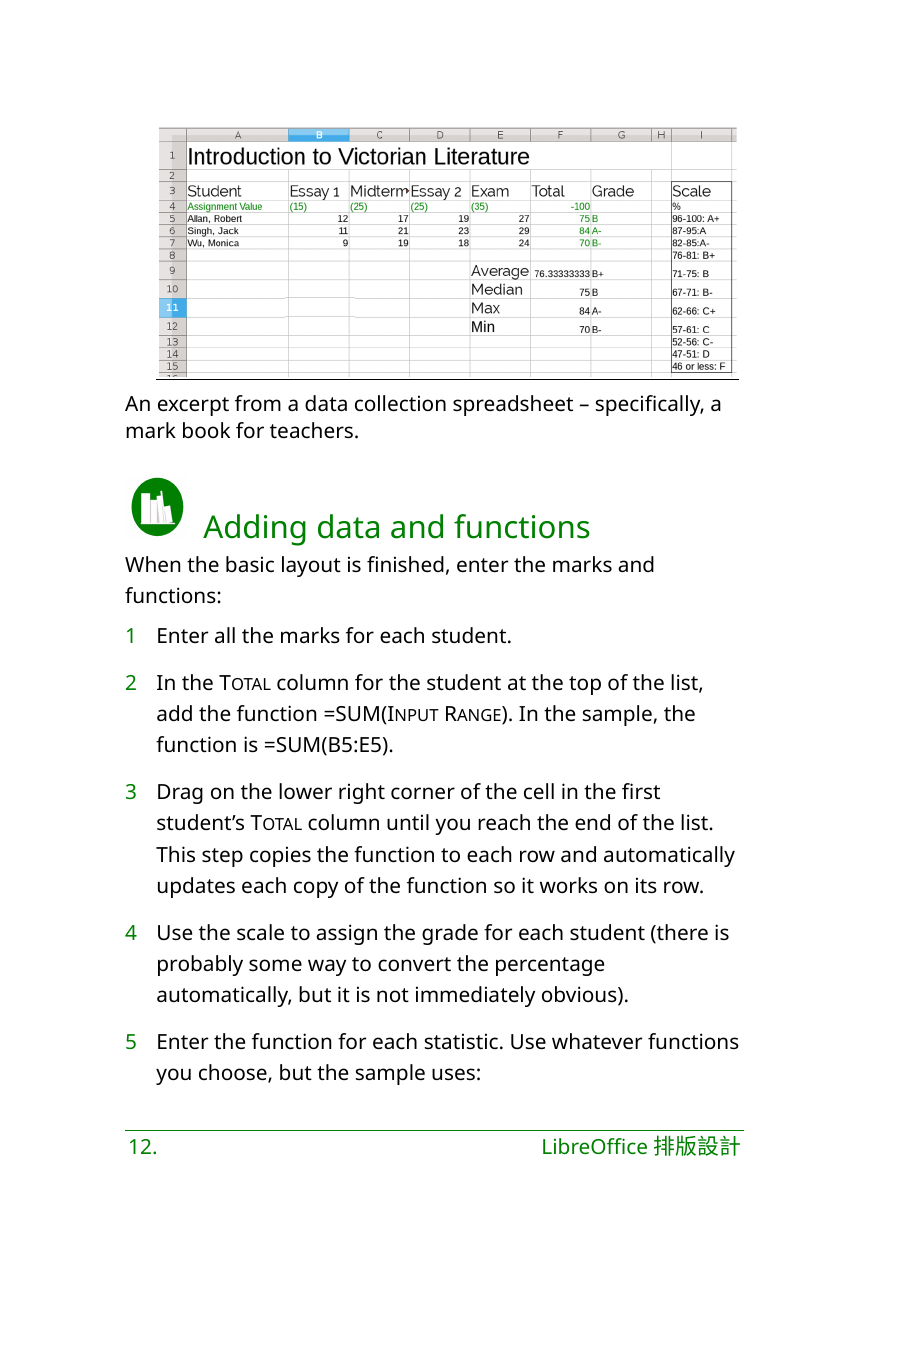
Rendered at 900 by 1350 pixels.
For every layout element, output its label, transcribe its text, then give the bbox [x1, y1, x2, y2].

list In the Total column for the student at the top of the list, add the function =SUM(Input Range). In the sample, the function is =SUM(B5:E5). [125, 665, 744, 759]
table_header [125, 125, 744, 381]
picture [159, 127, 737, 377]
picture [126, 475, 189, 539]
list Use the scale to assign the grade for each student (there is probably some way to convert the percentage automatically, but it is not immediately obvious). [125, 915, 744, 1009]
subtitle Adding data and functions [125, 475, 744, 547]
table_cell An excerpt from a data collection spreadsheet – specifically, a mark book for teachers. [125, 381, 744, 443]
list Enter all the marks for each student. [125, 618, 744, 649]
list Enter the function for each statistic. Use whatever functions you choose, but the sample uses: [125, 1024, 744, 1087]
text When the basic layout is finished, enter the marks and functions: [125, 547, 744, 610]
list Drag on the lower right corner of the cell in the first student’s Total column until you reach the end of the list. This step copies the function to each row and automatically updates each copy of the function so it works on its row. [125, 774, 744, 899]
